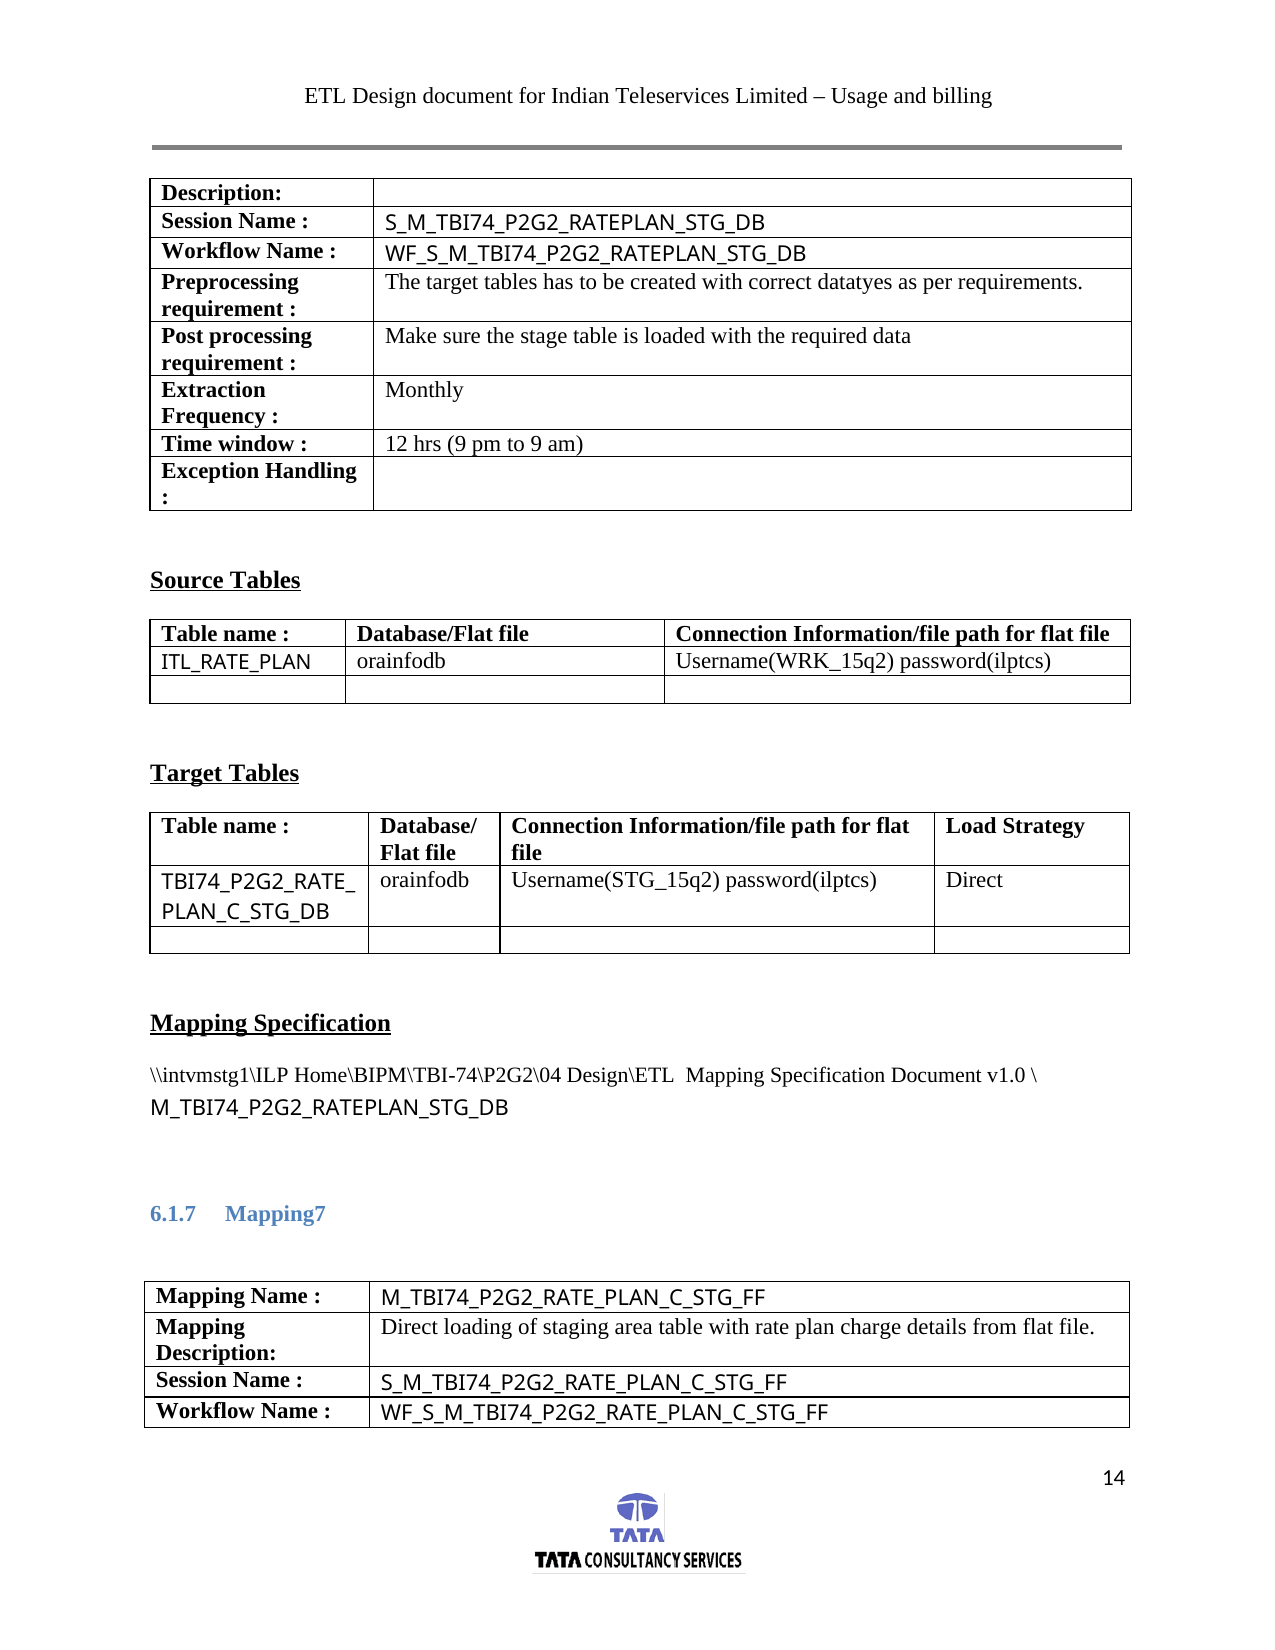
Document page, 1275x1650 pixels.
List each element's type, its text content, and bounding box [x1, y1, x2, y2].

table_cell Monthly [374, 376, 1131, 429]
text Target Tables [150, 758, 1125, 786]
table_cell TBI74_P2G2_RATE_PLAN_C_STG_DB [151, 866, 368, 926]
table_cell Make sure the stage table is loaded with the required data [374, 322, 1131, 375]
picture [532, 1544, 748, 1574]
table_cell [346, 676, 664, 703]
table_cell Time window : [151, 430, 373, 456]
table_cell [501, 927, 934, 953]
table_cell [151, 927, 368, 953]
table_cell Description: [151, 179, 373, 206]
table_cell [665, 676, 1130, 703]
table_header Table name : [151, 620, 345, 646]
table_cell Username(WRK_15q2) password(ilptcs) [665, 647, 1130, 675]
table_cell orainfodb [346, 647, 664, 675]
table_cell WF_S_M_TBI74_P2G2_RATEPLAN_STG_DB [374, 238, 1131, 267]
table_header Database/Flat file [346, 620, 664, 646]
table_cell orainfodb [369, 866, 499, 926]
table_cell Post processing requirement : [151, 322, 373, 375]
table_cell Session Name : [145, 1367, 369, 1396]
table_header Table name : [151, 813, 368, 865]
table_cell S_M_TBI74_P2G2_RATE_PLAN_C_STG_FF [370, 1367, 1129, 1396]
table_cell WF_S_M_TBI74_P2G2_RATE_PLAN_C_STG_FF [370, 1398, 1129, 1427]
table_cell Exception Handling : [151, 457, 373, 510]
table_cell Workflow Name : [145, 1398, 369, 1427]
table_cell The target tables has to be created with correct datatyes as per requirements. [374, 269, 1131, 321]
table_cell Session Name : [151, 207, 373, 237]
table_cell ITL_RATE_PLAN [151, 647, 345, 675]
picture [610, 1492, 665, 1542]
table_cell Username(STG_15q2) password(ilptcs) [501, 866, 934, 926]
table_cell S_M_TBI74_P2G2_RATEPLAN_STG_DB [374, 207, 1131, 237]
table_cell [374, 457, 1131, 510]
table_cell Direct loading of staging area table with rate plan charge details from flat file. [370, 1313, 1129, 1366]
table_cell Direct [935, 866, 1129, 926]
text \\intvmstg1\ILP Home\BIPM\TBI-74\P2G2\04 Design\ETL Mapping Specification Document v1.0 \M_TBI74_P2G2_RATEPLAN_STG_DB [150, 1062, 1125, 1121]
table_cell [374, 179, 1131, 206]
table_header Load Strategy [935, 813, 1129, 865]
table_cell 12 hrs (9 pm to 9 am) [374, 430, 1131, 456]
table_cell Workflow Name : [151, 238, 373, 267]
table_cell [369, 927, 499, 953]
table_cell [935, 927, 1129, 953]
table_cell Mapping Description: [145, 1313, 369, 1366]
text Source Tables [150, 565, 1125, 593]
table_header Mapping Name : [145, 1282, 369, 1312]
text Mapping Specification [150, 1008, 1125, 1037]
table_header Connection Information/file path for flat file [665, 620, 1130, 646]
table_header Connection Information/file path for flat file [501, 813, 934, 865]
table_header M_TBI74_P2G2_RATE_PLAN_C_STG_FF [370, 1282, 1129, 1312]
table_cell Preprocessing requirement : [151, 269, 373, 321]
table_cell [151, 676, 345, 703]
subtitle Mapping7 [150, 1200, 1125, 1226]
table_cell Extraction Frequency : [151, 376, 373, 429]
table_header Database/Flat file [369, 813, 499, 865]
